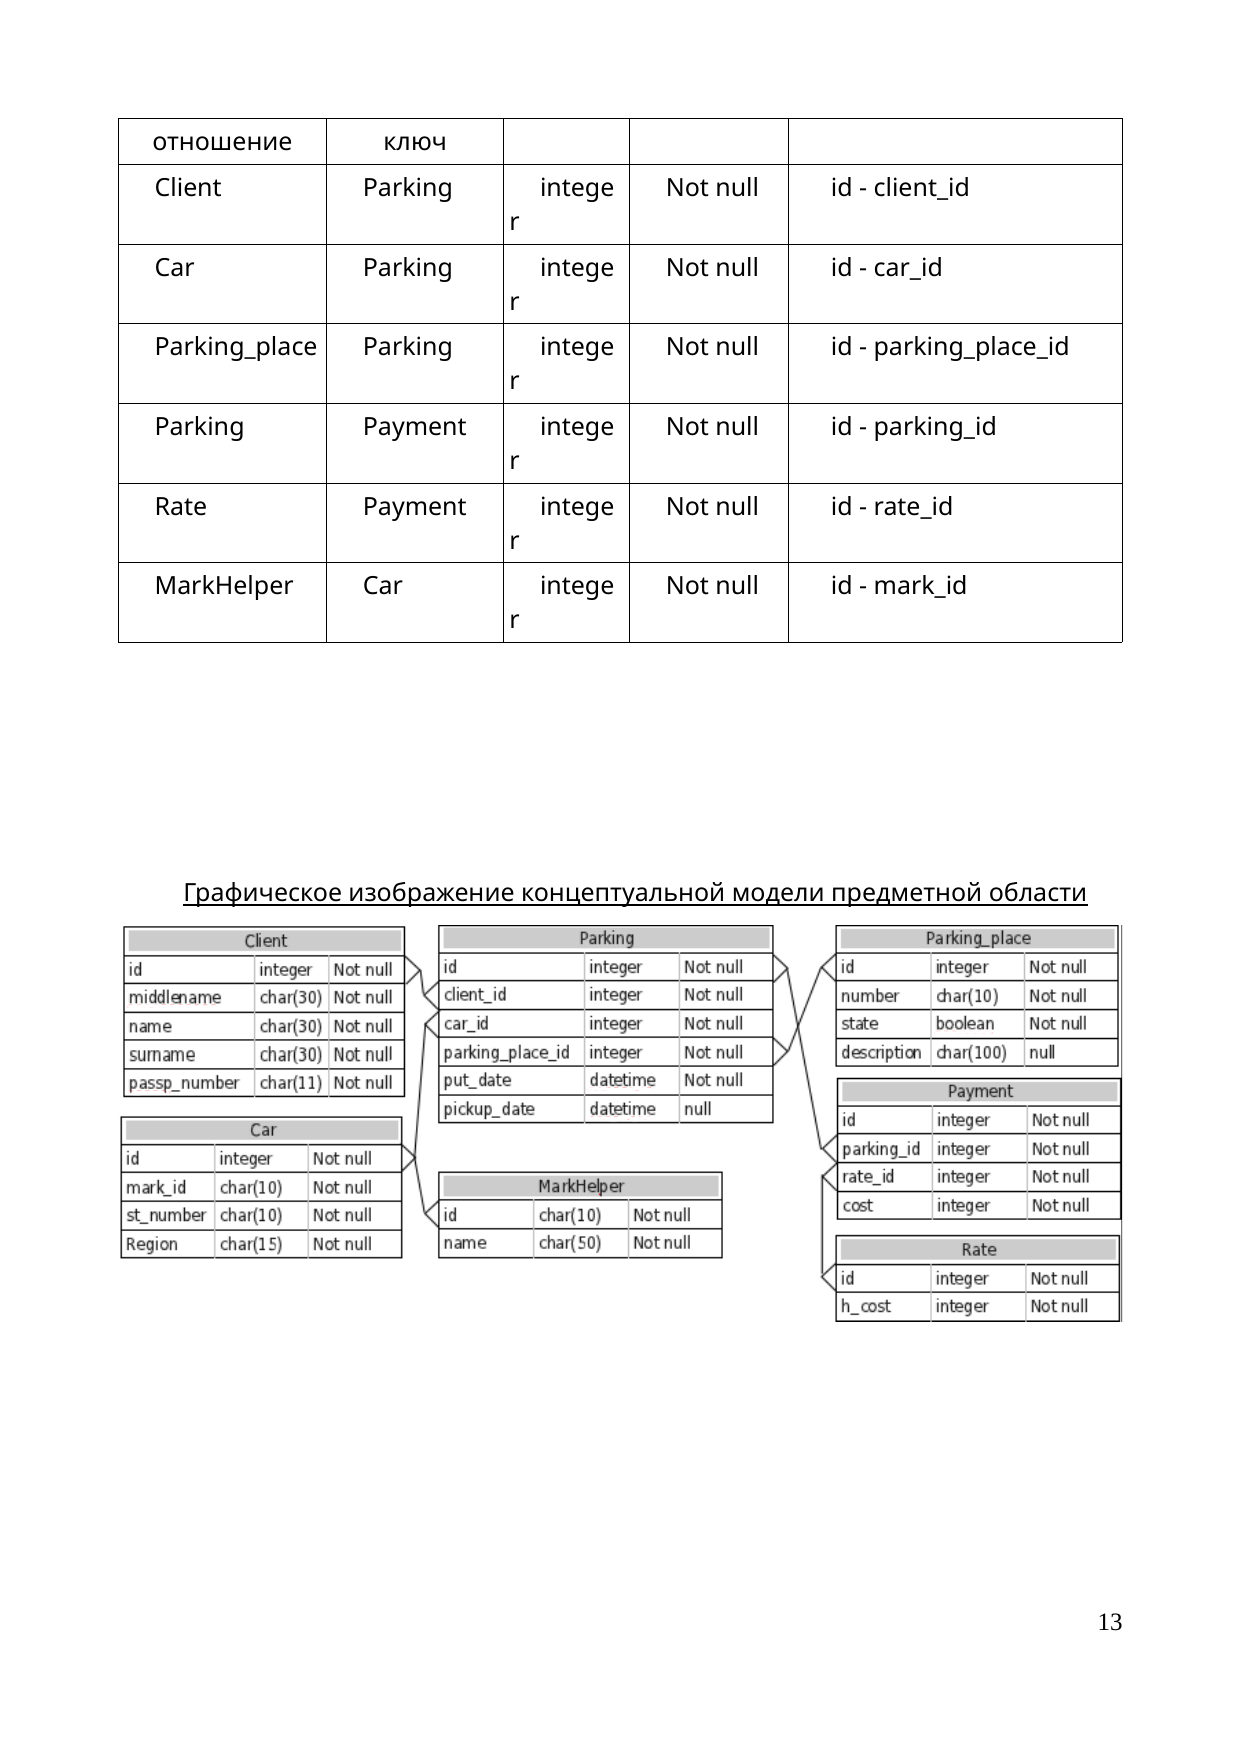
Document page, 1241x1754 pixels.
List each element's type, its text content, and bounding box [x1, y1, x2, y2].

table_cell Client [119, 165, 326, 243]
table_cell Not null [630, 484, 788, 562]
table_cell Parking [119, 404, 326, 482]
table_cell integer [504, 245, 629, 323]
table_cell Parking [327, 165, 503, 243]
table_cell Parking [327, 324, 503, 403]
table_header [504, 119, 629, 164]
table_cell id - rate_id [789, 484, 1122, 562]
table_cell Car [327, 563, 503, 642]
table_cell Payment [327, 484, 503, 562]
subtitle Графическое изображение концептуальной модели предметной области [118, 875, 1122, 909]
table_cell id - parking_id [789, 404, 1122, 482]
table_cell Rate [119, 484, 326, 562]
table_cell MarkHelper [119, 563, 326, 642]
table_cell integer [504, 484, 629, 562]
table_cell id - mark_id [789, 563, 1122, 642]
table_cell Parking [327, 245, 503, 323]
table_cell id - car_id [789, 245, 1122, 323]
table_header [789, 119, 1122, 164]
table_header отношение [119, 119, 326, 164]
table_cell Car [119, 245, 326, 323]
table_cell Not null [630, 324, 788, 403]
table_cell id - client_id [789, 165, 1122, 243]
table_cell Payment [327, 404, 503, 482]
table_cell integer [504, 165, 629, 243]
table_cell Not null [630, 563, 788, 642]
picture [118, 925, 1123, 1322]
table_cell Parking_place [119, 324, 326, 403]
table_cell Not null [630, 165, 788, 243]
table_cell Not null [630, 245, 788, 323]
table_cell integer [504, 404, 629, 482]
table_cell Not null [630, 404, 788, 482]
table_header [630, 119, 788, 164]
table_header ключ [327, 119, 503, 164]
table_cell integer [504, 563, 629, 642]
table_cell integer [504, 324, 629, 403]
table_cell id - parking_place_id [789, 324, 1122, 403]
